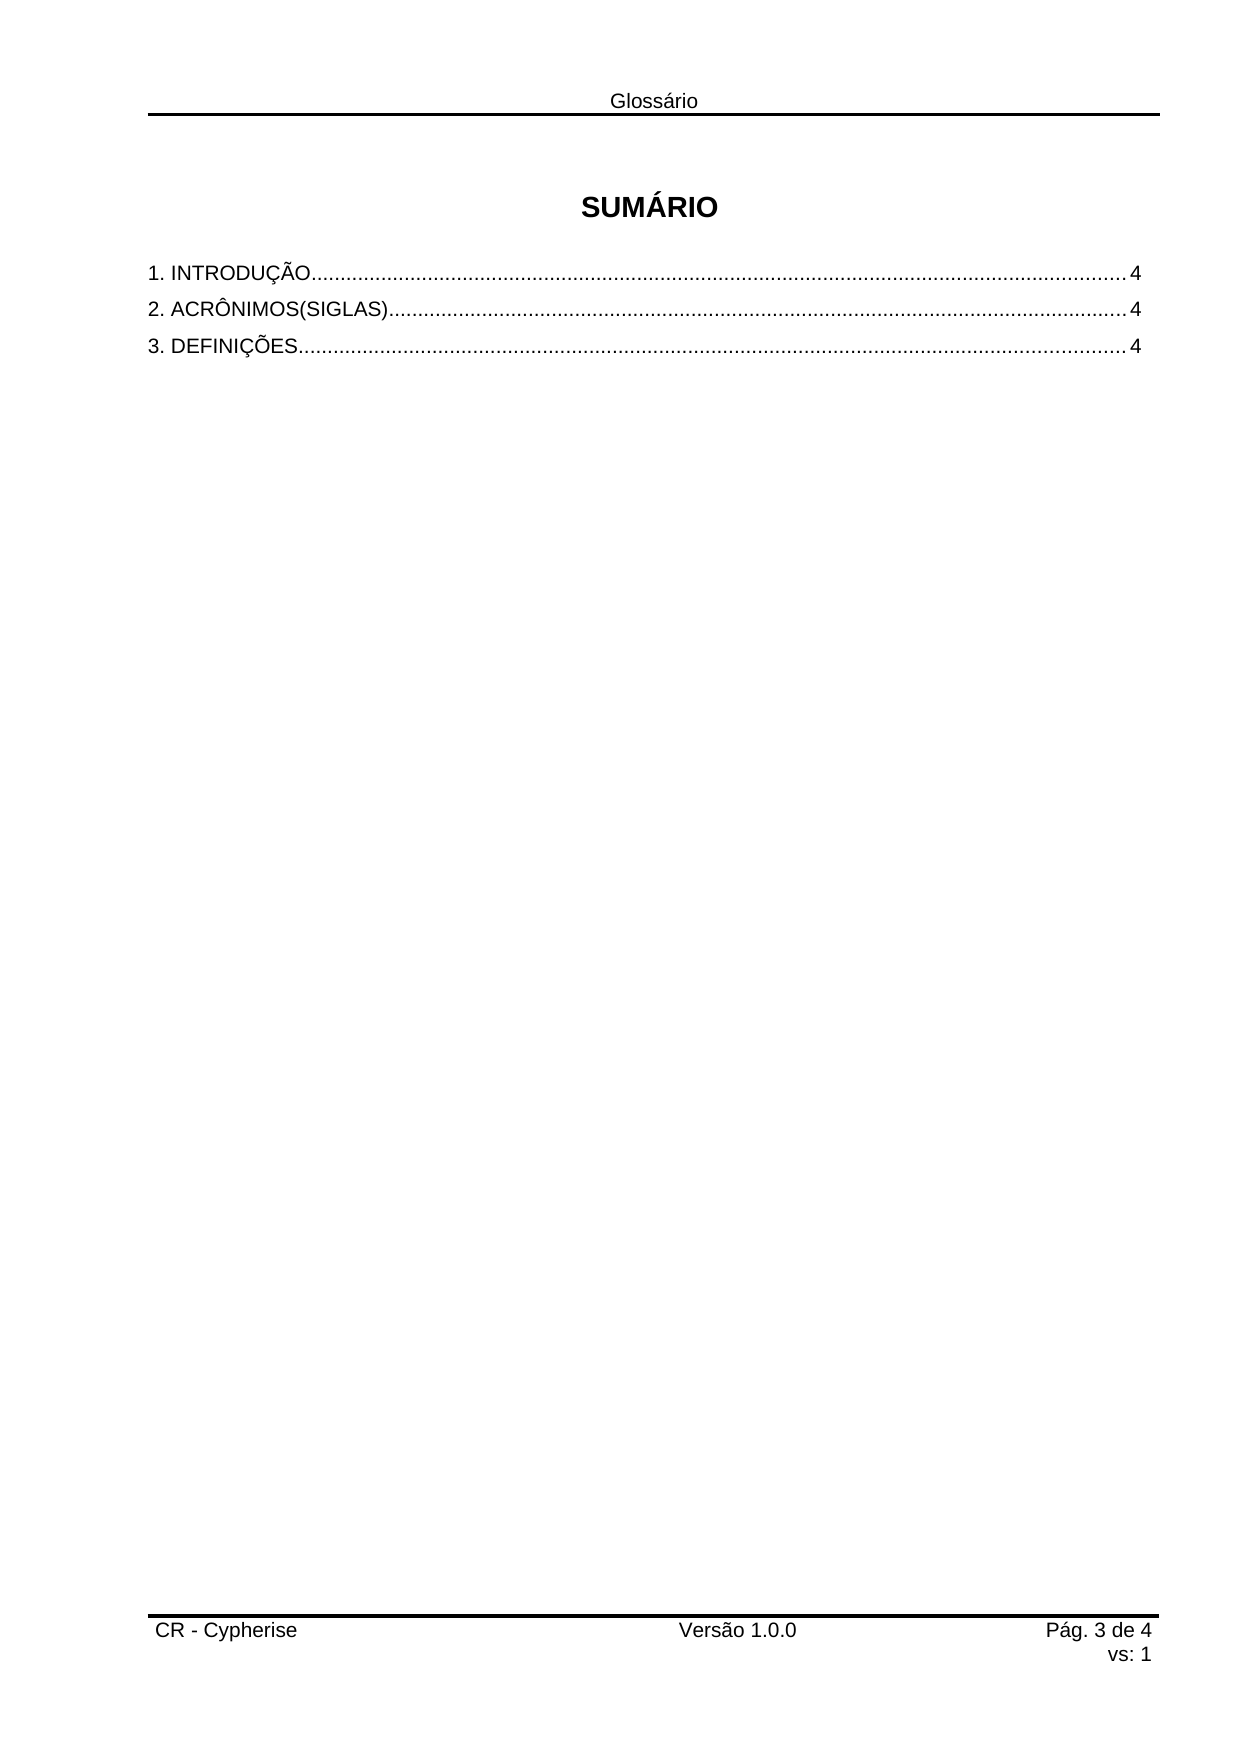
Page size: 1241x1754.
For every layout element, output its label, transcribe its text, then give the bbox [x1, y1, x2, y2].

text 2. ACRÔNIMOS(SIGLAS) 4 [148, 297, 1152, 321]
text 3. Definições 4 [148, 334, 1152, 358]
text 1. Introdução 4 [148, 261, 1152, 285]
title SUMÁRIO [148, 190, 1152, 223]
